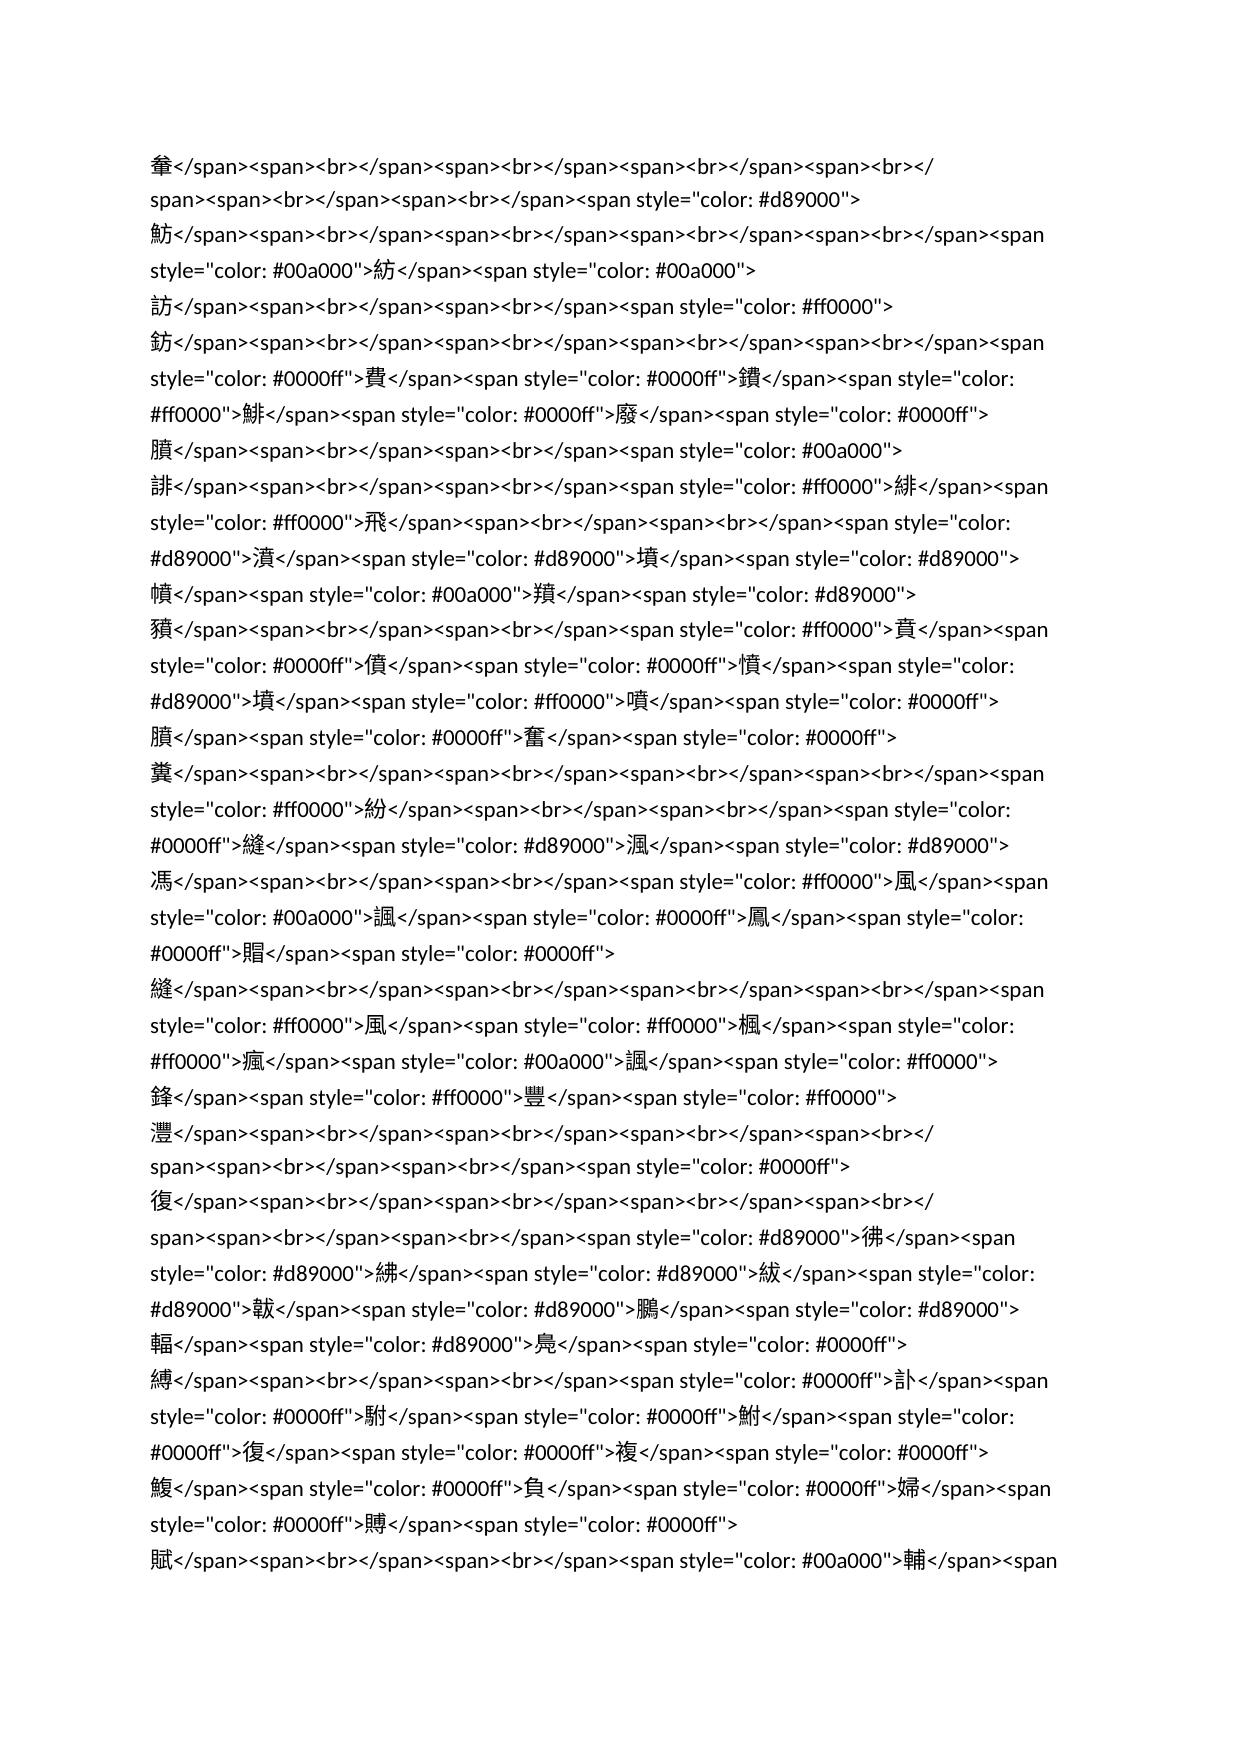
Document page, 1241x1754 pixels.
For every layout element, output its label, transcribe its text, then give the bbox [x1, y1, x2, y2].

text 軬</span><span><br></span><span><br></span><span><br></span><span><br></span><span><br></span><span><br></span><span style="color: #d89000">魴</span><span><br></span><span><br></span><span><br></span><span><br></span><span style="color: #00a000">紡</span><span style="color: #00a000">訪</span><span><br></span><span><br></span><span style="color: #ff0000">鈁</span><span><br></span><span><br></span><span><br></span><span><br></span><span style="color: #0000ff">費</span><span style="color: #0000ff">鐨</span><span style="color: #ff0000">鯡</span><span style="color: #0000ff">廢</span><span style="color: #0000ff">膹</span><span><br></span><span><br></span><span style="color: #00a000">誹</span><span><br></span><span><br></span><span style="color: #ff0000">緋</span><span style="color: #ff0000">飛</span><span><br></span><span><br></span><span style="color: #d89000">濆</span><span style="color: #d89000">墳</span><span style="color: #d89000">幩</span><span style="color: #00a000">羵</span><span style="color: #d89000">豶</span><span><br></span><span><br></span><span style="color: #ff0000">賁</span><span style="color: #0000ff">僨</span><span style="color: #0000ff">憤</span><span style="color: #d89000">墳</span><span style="color: #ff0000">噴</span><span style="color: #0000ff">膹</span><span style="color: #0000ff">奮</span><span style="color: #0000ff">糞</span><span><br></span><span><br></span><span><br></span><span><br></span><span style="color: #ff0000">紛</span><span><br></span><span><br></span><span style="color: #0000ff">縫</span><span style="color: #d89000">渢</span><span style="color: #d89000">馮</span><span><br></span><span><br></span><span style="color: #ff0000">風</span><span style="color: #00a000">諷</span><span style="color: #0000ff">鳳</span><span style="color: #0000ff">賵</span><span style="color: #0000ff">縫</span><span><br></span><span><br></span><span><br></span><span><br></span><span style="color: #ff0000">風</span><span style="color: #ff0000">楓</span><span style="color: #ff0000">瘋</span><span style="color: #00a000">諷</span><span style="color: #ff0000">鋒</span><span style="color: #ff0000">豐</span><span style="color: #ff0000">灃</span><span><br></span><span><br></span><span><br></span><span><br></span><span><br></span><span><br></span><span style="color: #0000ff">復</span><span><br></span><span><br></span><span><br></span><span><br></span><span><br></span><span><br></span><span style="color: #d89000">彿</span><span style="color: #d89000">紼</span><span style="color: #d89000">紱</span><span style="color: #d89000">韍</span><span style="color: #d89000">鵩</span><span style="color: #d89000">輻</span><span style="color: #d89000">鳧</span><span style="color: #0000ff">縛</span><span><br></span><span><br></span><span style="color: #0000ff">訃</span><span style="color: #0000ff">駙</span><span style="color: #0000ff">鮒</span><span style="color: #0000ff">復</span><span style="color: #0000ff">複</span><span style="color: #0000ff">鰒</span><span style="color: #0000ff">負</span><span style="color: #0000ff">婦</span><span style="color: #0000ff">賻</span><span style="color: #0000ff">賦</span><span><br></span><span><br></span><span style="color: #00a000">輔</span><span [150, 150, 1090, 1575]
